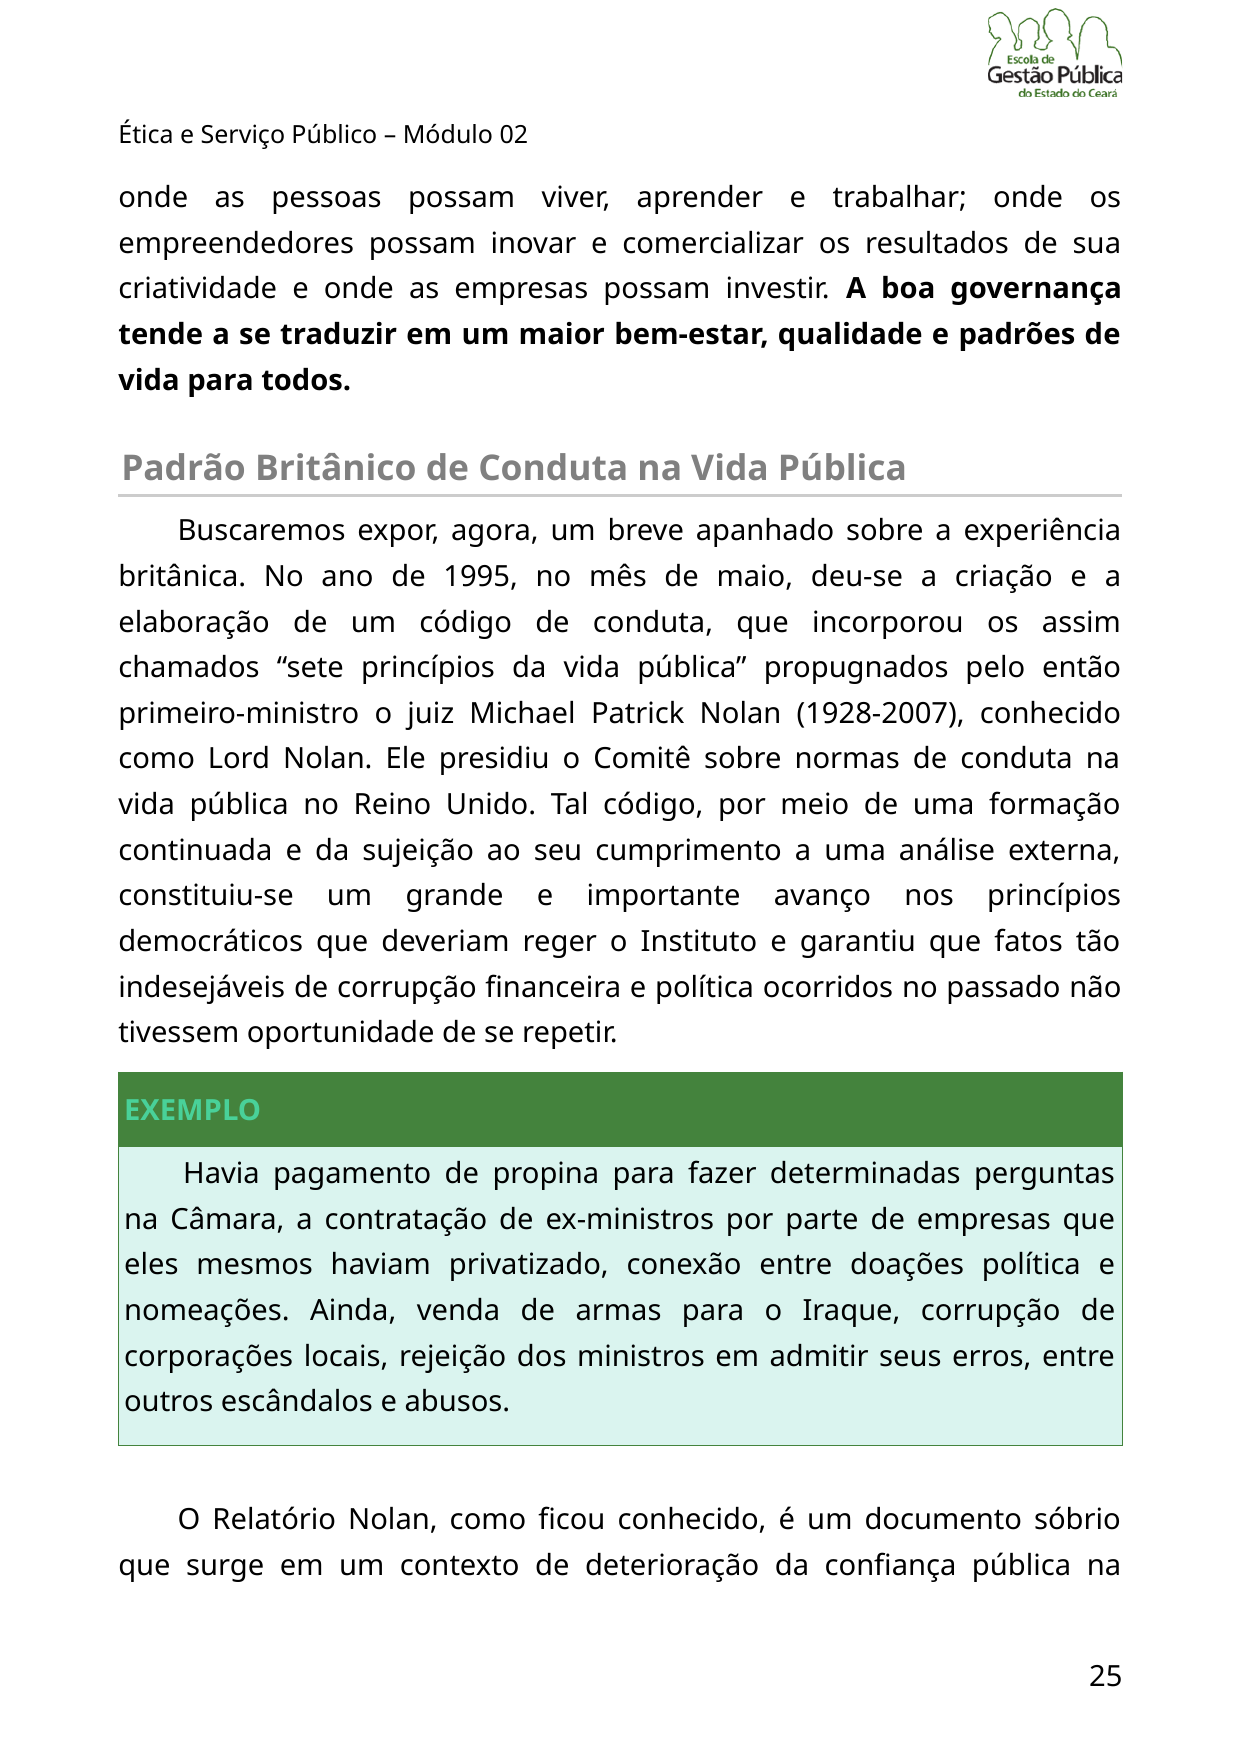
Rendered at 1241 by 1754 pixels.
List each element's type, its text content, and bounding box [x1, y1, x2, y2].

text Buscaremos expor, agora, um breve apanhado sobre a experiência britânica. No ano de 1995, no mês de maio, deu-se a criação e a elaboração de um código de conduta, que incorporou os assim chamados “sete princípios da vida pública” propugnados pelo então primeiro-ministro o juiz Michael Patrick Nolan (1928-2007), conhecido como Lord Nolan. Ele presidiu o Comitê sobre normas de conduta na vida pública no Reino Unido. Tal código, por meio de uma formação continuada e da sujeição ao seu cumprimento a uma análise externa, constituiu-se um grande e importante avanço nos princípios democráticos que deveriam reger o Instituto e garantiu que fatos tão indesejáveis de corrupção financeira e política ocorridos no passado não tivessem oportunidade de se repetir. [118, 509, 1122, 1051]
picture [118, 8, 1123, 97]
text onde as pessoas possam viver, aprender e trabalhar; onde os empreendedores possam inovar e comercializar os resultados de sua criatividade e onde as empresas possam investir. A boa governança tende a se traduzir em um maior bem-estar, qualidade e padrões de vida para todos. [118, 176, 1122, 398]
table_header EXEMPLO [119, 1073, 1122, 1146]
text O Relatório Nolan, como ficou conhecido, é um documento sóbrio que surge em um contexto de deterioração da confiança pública na [118, 1499, 1122, 1584]
table_cell Havia pagamento de propina para fazer determinadas perguntas na Câmara, a contratação de ex-ministros por parte de empresas que eles mesmos haviam privatizado, conexão entre doações política e nomeações. Ainda, venda de armas para o Iraque, corrupção de corporações locais, rejeição dos ministros em admitir seus erros, entre outros escândalos e abusos. [119, 1147, 1122, 1445]
subtitle Padrão Britânico de Conduta na Vida Pública [118, 440, 1122, 494]
